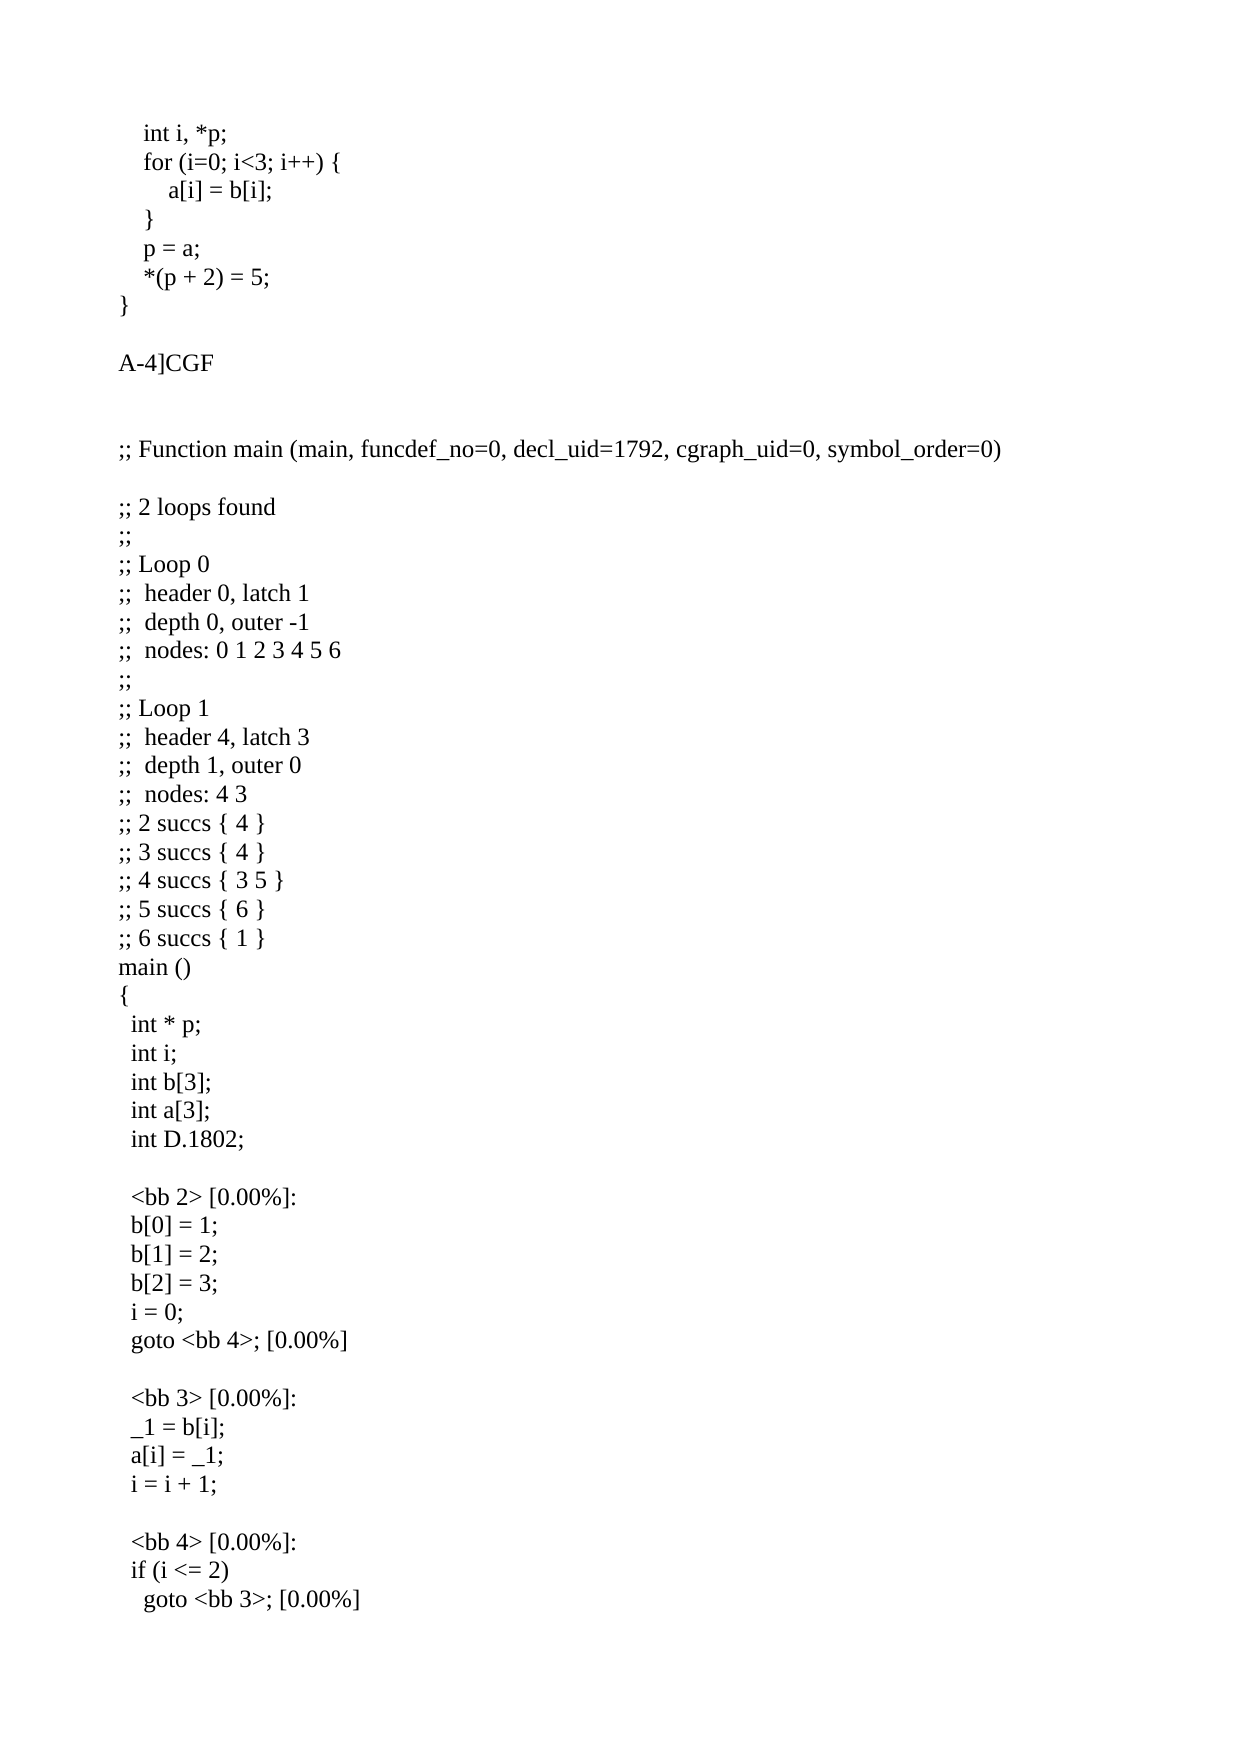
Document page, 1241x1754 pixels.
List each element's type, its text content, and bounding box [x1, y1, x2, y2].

text ;; header 4, latch 3 [118, 722, 1122, 751]
text i = 0; [118, 1297, 1122, 1326]
text ;; depth 1, outer 0 [118, 751, 1122, 779]
text int * p; [118, 1009, 1122, 1038]
text b[1] = 2; [118, 1239, 1122, 1268]
text A-4]CGF [118, 348, 1122, 377]
text ;; header 0, latch 1 [118, 578, 1122, 607]
text a[i] = b[i]; [118, 176, 1122, 204]
text ;; depth 0, outer -1 [118, 607, 1122, 636]
text int D.1802; [118, 1124, 1122, 1153]
text p = a; [118, 233, 1122, 262]
text ;; 6 succs { 1 } [118, 923, 1122, 952]
text ;; Loop 1 [118, 693, 1122, 722]
text ;; 2 loops found [118, 492, 1122, 521]
text ;; nodes: 0 1 2 3 4 5 6 [118, 636, 1122, 664]
text ;; 2 succs { 4 } [118, 808, 1122, 837]
text ;; nodes: 4 3 [118, 779, 1122, 808]
text ;; 4 succs { 3 5 } [118, 866, 1122, 894]
text { [118, 981, 1122, 1009]
text ;; [118, 664, 1122, 693]
text b[0] = 1; [118, 1211, 1122, 1239]
text goto <bb 3>; [0.00%] [118, 1584, 1122, 1613]
text goto <bb 4>; [0.00%] [118, 1326, 1122, 1354]
text ;; Loop 0 [118, 549, 1122, 578]
text ;; 3 succs { 4 } [118, 837, 1122, 866]
text ;; Function main (main, funcdef_no=0, decl_uid=1792, cgraph_uid=0, symbol_order=0) [118, 434, 1122, 463]
text } [118, 204, 1122, 233]
text int i, *p; [118, 118, 1122, 147]
text main () [118, 952, 1122, 981]
text _1 = b[i]; [118, 1412, 1122, 1441]
text a[i] = _1; [118, 1441, 1122, 1469]
text *(p + 2) = 5; [118, 262, 1122, 291]
text if (i <= 2) [118, 1556, 1122, 1584]
text int a[3]; [118, 1096, 1122, 1124]
text <bb 2> [0.00%]: [118, 1182, 1122, 1211]
text i = i + 1; [118, 1469, 1122, 1498]
text int b[3]; [118, 1067, 1122, 1096]
text <bb 4> [0.00%]: [118, 1527, 1122, 1556]
text int i; [118, 1038, 1122, 1067]
text ;; [118, 521, 1122, 549]
text } [118, 291, 1122, 319]
text <bb 3> [0.00%]: [118, 1383, 1122, 1412]
text for (i=0; i<3; i++) { [118, 147, 1122, 176]
text b[2] = 3; [118, 1268, 1122, 1297]
text ;; 5 succs { 6 } [118, 894, 1122, 923]
